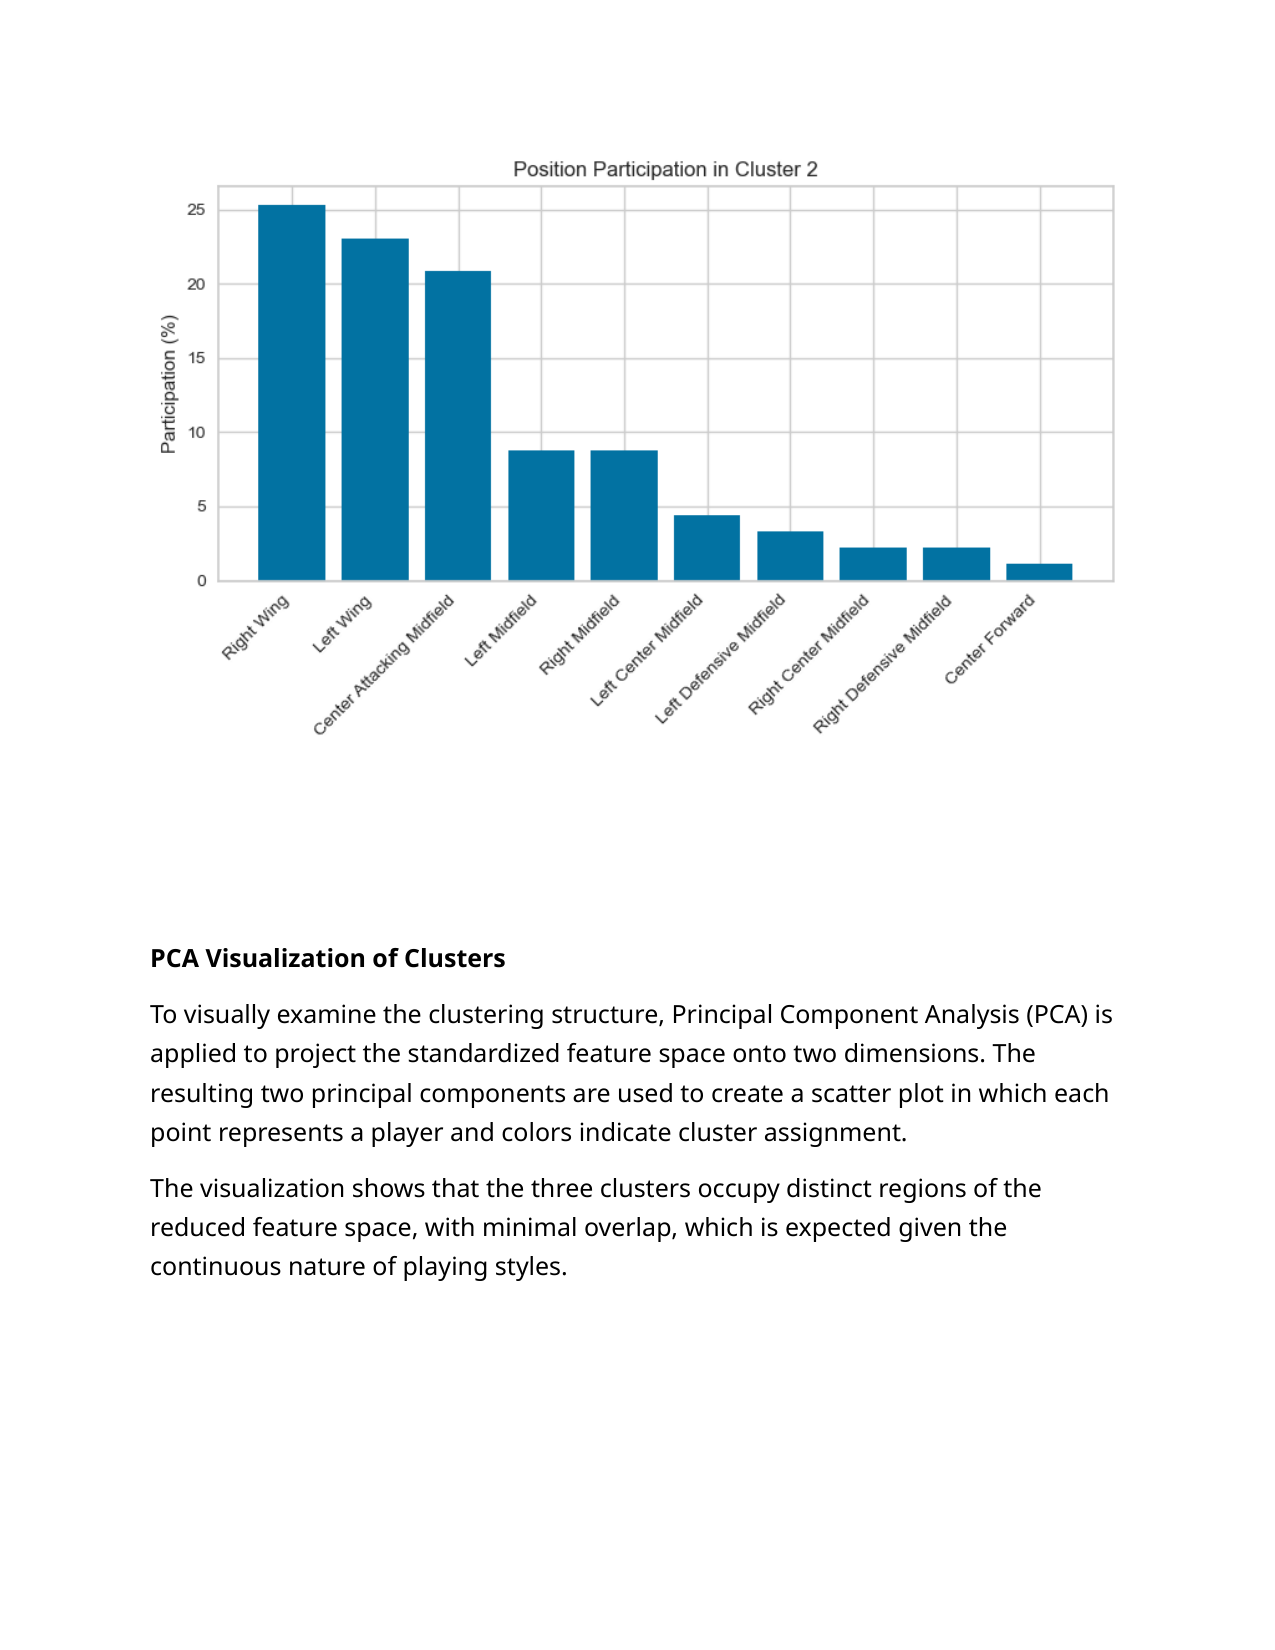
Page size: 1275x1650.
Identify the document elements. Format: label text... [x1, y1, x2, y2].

text PCA Visualization of Clusters [150, 941, 1125, 975]
text The visualization shows that the three clusters occupy distinct regions of the reduced feature space, with minimal overlap, which is expected given the continuous nature of playing styles. [150, 1170, 1125, 1283]
text To visually examine the clustering structure, Principal Component Analysis (PCA) is applied to project the standardized feature space onto two dimensions. The resulting two principal components are used to create a scatter plot in which each point represents a player and colors indicate cluster assignment. [150, 997, 1125, 1148]
